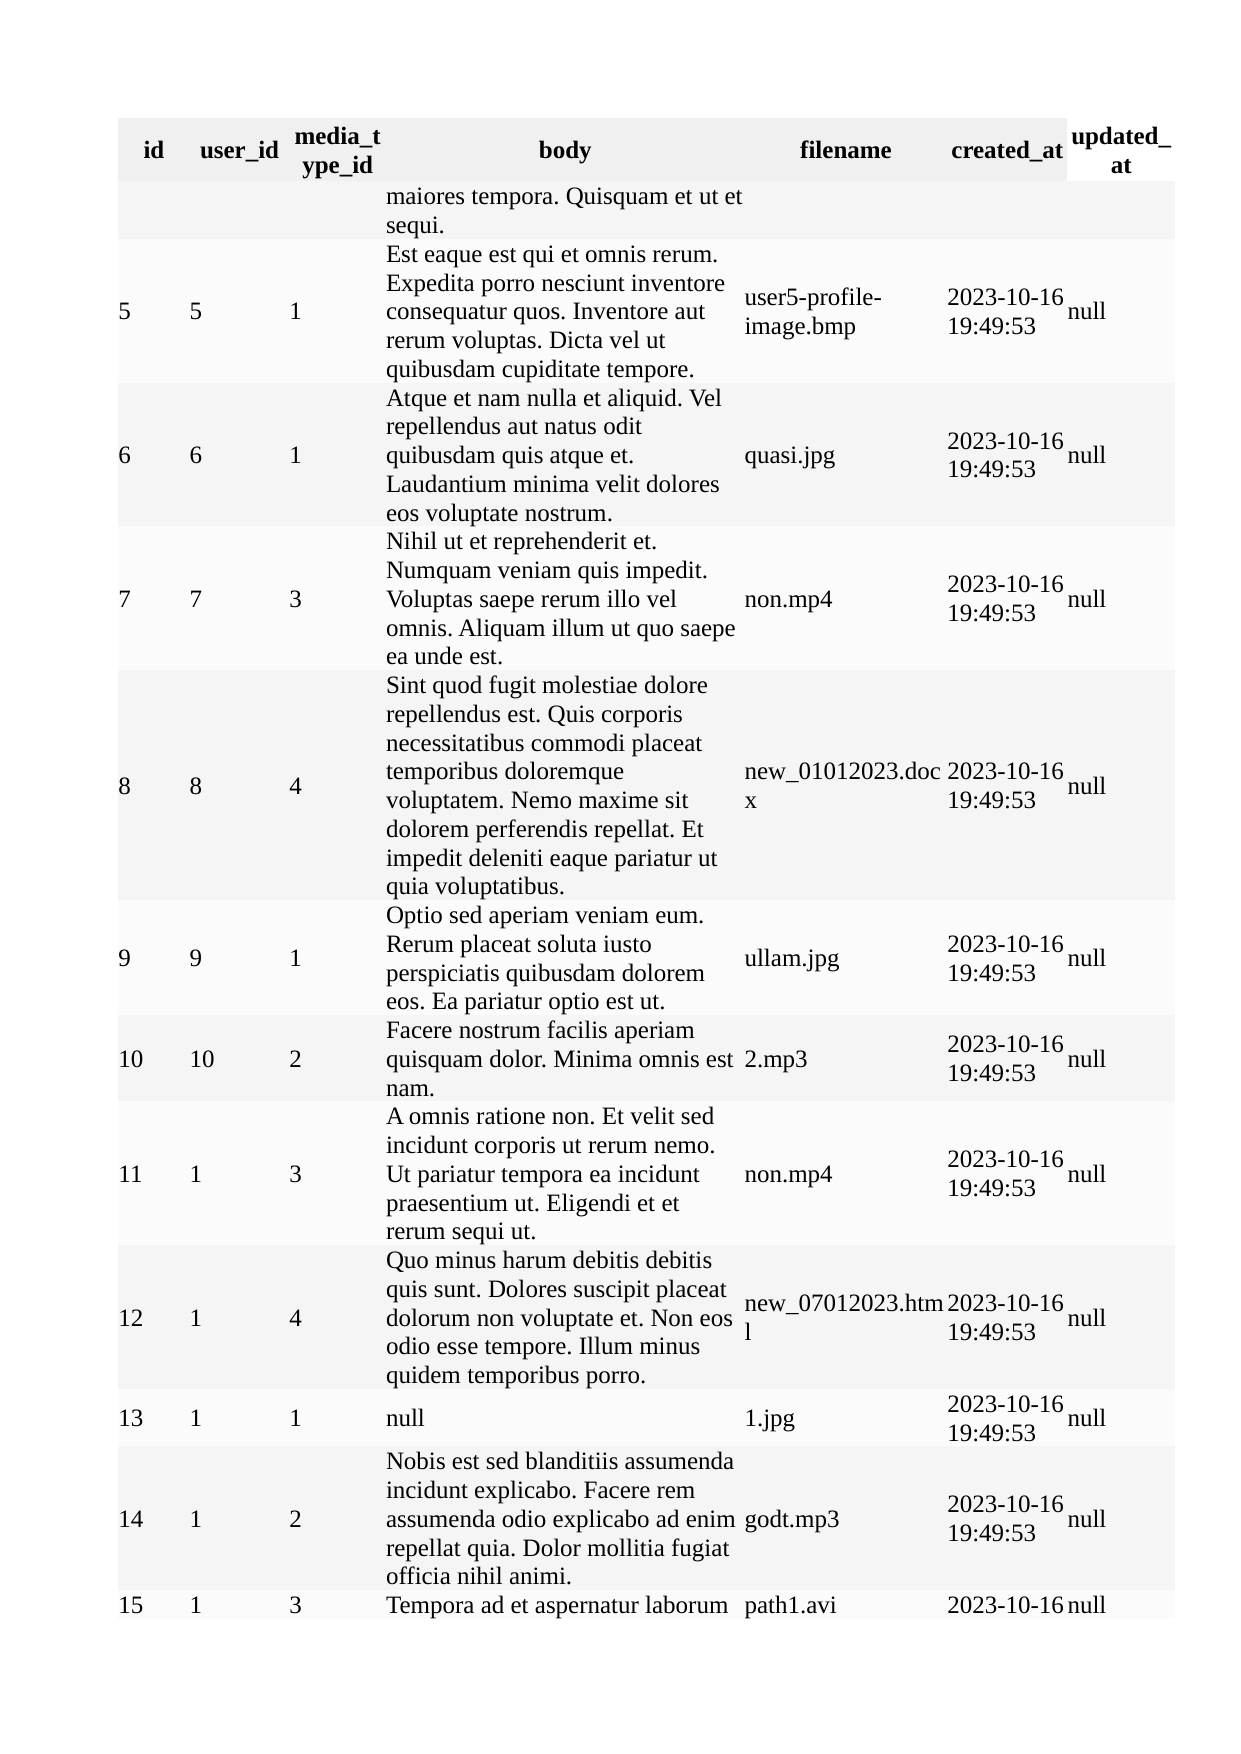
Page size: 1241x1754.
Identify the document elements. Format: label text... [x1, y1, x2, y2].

table_cell 1 [189, 1446, 289, 1590]
table_cell 11 [118, 1101, 189, 1245]
table_cell null [1067, 383, 1175, 526]
table_cell Nobis est sed blanditiis assumenda incidunt explicabo. Facere rem assumenda odio explicabo ad enim repellat quia. Dolor mollitia fugiat officia nihil animi. [386, 1446, 744, 1590]
table_cell 2 [289, 1446, 386, 1590]
table_cell 2023-10-16 [947, 1590, 1067, 1619]
table_cell quasi.jpg [744, 383, 947, 526]
table_cell [289, 181, 386, 239]
table_header created_at [947, 118, 1067, 181]
table_cell Optio sed aperiam veniam eum. Rerum placeat soluta iusto perspiciatis quibusdam dolorem eos. Ea pariatur optio est ut. [386, 900, 744, 1015]
table_cell 2023-10-16 19:49:53 [947, 1101, 1067, 1245]
table_cell 2 [289, 1015, 386, 1101]
table_cell 13 [118, 1389, 189, 1446]
table_cell null [1067, 1245, 1175, 1389]
table_cell null [1067, 1590, 1175, 1619]
table_cell Atque et nam nulla et aliquid. Vel repellendus aut natus odit quibusdam quis atque et. Laudantium minima velit dolores eos voluptate nostrum. [386, 383, 744, 526]
table_cell [118, 181, 189, 239]
table_header updated_at [1067, 118, 1175, 181]
table_cell 1 [289, 239, 386, 383]
table_cell 2023-10-16 19:49:53 [947, 239, 1067, 383]
table_cell [189, 181, 289, 239]
table_cell 1.jpg [744, 1389, 947, 1446]
table_cell 3 [289, 526, 386, 670]
table_cell null [386, 1389, 744, 1446]
table_cell godt.mp3 [744, 1446, 947, 1590]
table_cell 2023-10-16 19:49:53 [947, 1389, 1067, 1446]
table_header body [386, 118, 744, 181]
table_cell A omnis ratione non. Et velit sed incidunt corporis ut rerum nemo. Ut pariatur tempora ea incidunt praesentium ut. Eligendi et et rerum sequi ut. [386, 1101, 744, 1245]
table_cell null [1067, 1389, 1175, 1446]
table_cell 3 [289, 1101, 386, 1245]
table_cell 2023-10-16 19:49:53 [947, 526, 1067, 670]
table_cell path1.avi [744, 1590, 947, 1619]
table_cell 1 [189, 1101, 289, 1245]
table_cell 5 [118, 239, 189, 383]
table_cell 1 [189, 1590, 289, 1619]
table_cell 1 [289, 1389, 386, 1446]
table_cell 1 [189, 1389, 289, 1446]
table_cell [744, 181, 947, 239]
table_cell 14 [118, 1446, 189, 1590]
table_cell 2023-10-16 19:49:53 [947, 900, 1067, 1015]
table_cell 1 [189, 1245, 289, 1389]
table_cell 9 [118, 900, 189, 1015]
table_cell 2023-10-16 19:49:53 [947, 1446, 1067, 1590]
table_cell 10 [118, 1015, 189, 1101]
table_header user_id [189, 118, 289, 181]
table_cell 2.mp3 [744, 1015, 947, 1101]
table_cell 2023-10-16 19:49:53 [947, 383, 1067, 526]
table_cell new_07012023.html [744, 1245, 947, 1389]
table_cell 4 [289, 670, 386, 900]
table_cell null [1067, 670, 1175, 900]
table_cell 6 [118, 383, 189, 526]
table_cell Quo minus harum debitis debitis quis sunt. Dolores suscipit placeat dolorum non voluptate et. Non eos odio esse tempore. Illum minus quidem temporibus porro. [386, 1245, 744, 1389]
table_cell [947, 181, 1067, 239]
table_cell 5 [189, 239, 289, 383]
table_cell 3 [289, 1590, 386, 1619]
table_cell 7 [189, 526, 289, 670]
table_cell Est eaque est qui et omnis rerum. Expedita porro nesciunt inventore consequatur quos. Inventore aut rerum voluptas. Dicta vel ut quibusdam cupiditate tempore. [386, 239, 744, 383]
table_cell 12 [118, 1245, 189, 1389]
table_cell null [1067, 1101, 1175, 1245]
table_cell 15 [118, 1590, 189, 1619]
table_cell 2023-10-16 19:49:53 [947, 1015, 1067, 1101]
table_cell Sint quod fugit molestiae dolore repellendus est. Quis corporis necessitatibus commodi placeat temporibus doloremque voluptatem. Nemo maxime sit dolorem perferendis repellat. Et impedit deleniti eaque pariatur ut quia voluptatibus. [386, 670, 744, 900]
table_cell maiores tempora. Quisquam et ut et sequi. [386, 181, 744, 239]
table_cell 8 [118, 670, 189, 900]
table_cell [1067, 181, 1175, 239]
table_cell user5-profile-image.bmp [744, 239, 947, 383]
table_cell 6 [189, 383, 289, 526]
table_header media_type_id [289, 118, 386, 181]
table_cell 10 [189, 1015, 289, 1101]
table_cell null [1067, 239, 1175, 383]
table_cell null [1067, 900, 1175, 1015]
table_cell null [1067, 1015, 1175, 1101]
table_cell new_01012023.docx [744, 670, 947, 900]
table_cell 2023-10-16 19:49:53 [947, 670, 1067, 900]
table_cell Facere nostrum facilis aperiam quisquam dolor. Minima omnis est nam. [386, 1015, 744, 1101]
table_header id [118, 118, 189, 181]
table_cell Tempora ad et aspernatur laborum [386, 1590, 744, 1619]
table_cell Nihil ut et reprehenderit et. Numquam veniam quis impedit. Voluptas saepe rerum illo vel omnis. Aliquam illum ut quo saepe ea unde est. [386, 526, 744, 670]
table_cell 9 [189, 900, 289, 1015]
table_cell 8 [189, 670, 289, 900]
table_cell ullam.jpg [744, 900, 947, 1015]
table_cell 2023-10-16 19:49:53 [947, 1245, 1067, 1389]
table_cell non.mp4 [744, 526, 947, 670]
table_cell 4 [289, 1245, 386, 1389]
table_header filename [744, 118, 947, 181]
table_cell non.mp4 [744, 1101, 947, 1245]
table_cell null [1067, 1446, 1175, 1590]
table_cell null [1067, 526, 1175, 670]
table_cell 1 [289, 900, 386, 1015]
table_cell 7 [118, 526, 189, 670]
table_cell 1 [289, 383, 386, 526]
